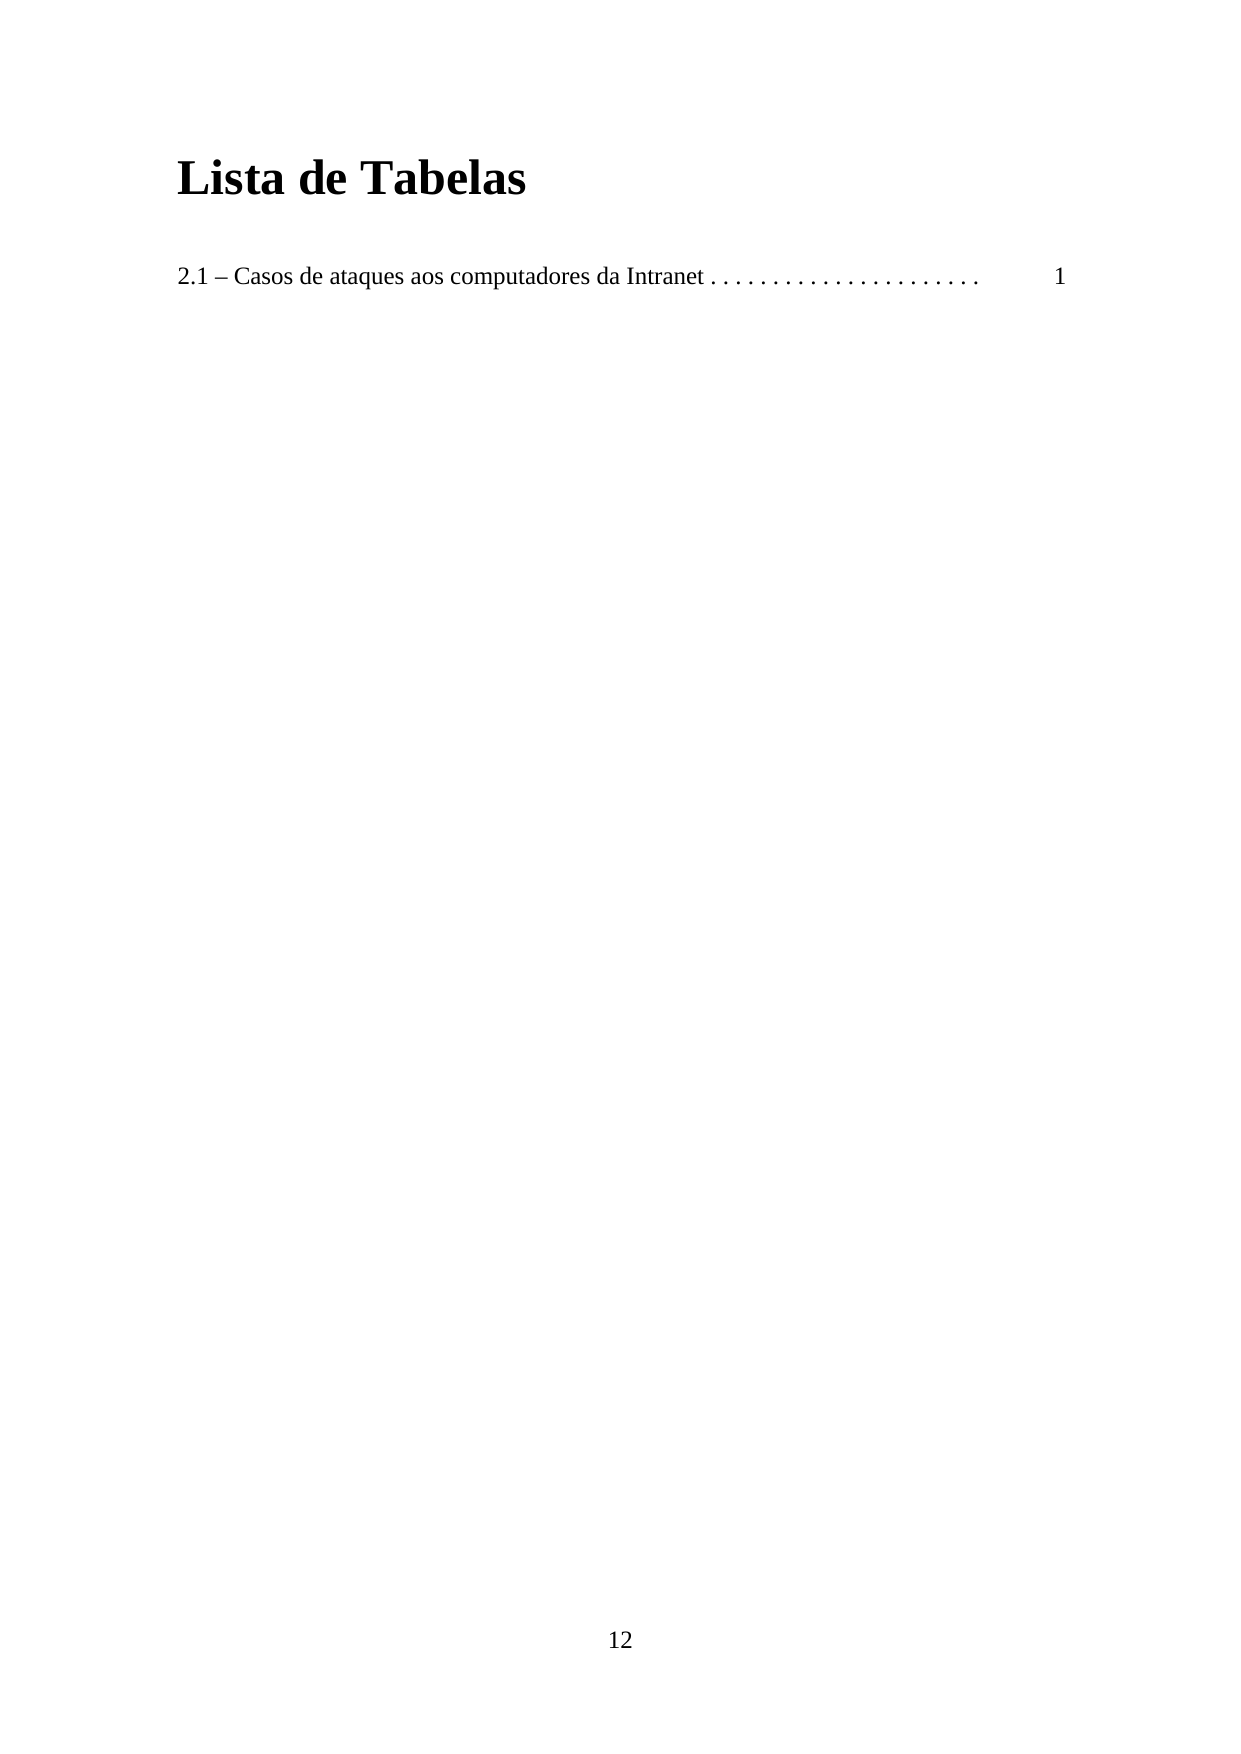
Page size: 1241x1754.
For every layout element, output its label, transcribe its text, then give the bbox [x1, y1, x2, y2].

table_header 2.1 – Casos de ataques aos computadores da Intranet . . . . . . . . . . . . . . . . . . . . . . [166, 248, 1002, 302]
table_header 1 [1002, 248, 1077, 302]
text Lista de Tabelas [177, 148, 1063, 205]
